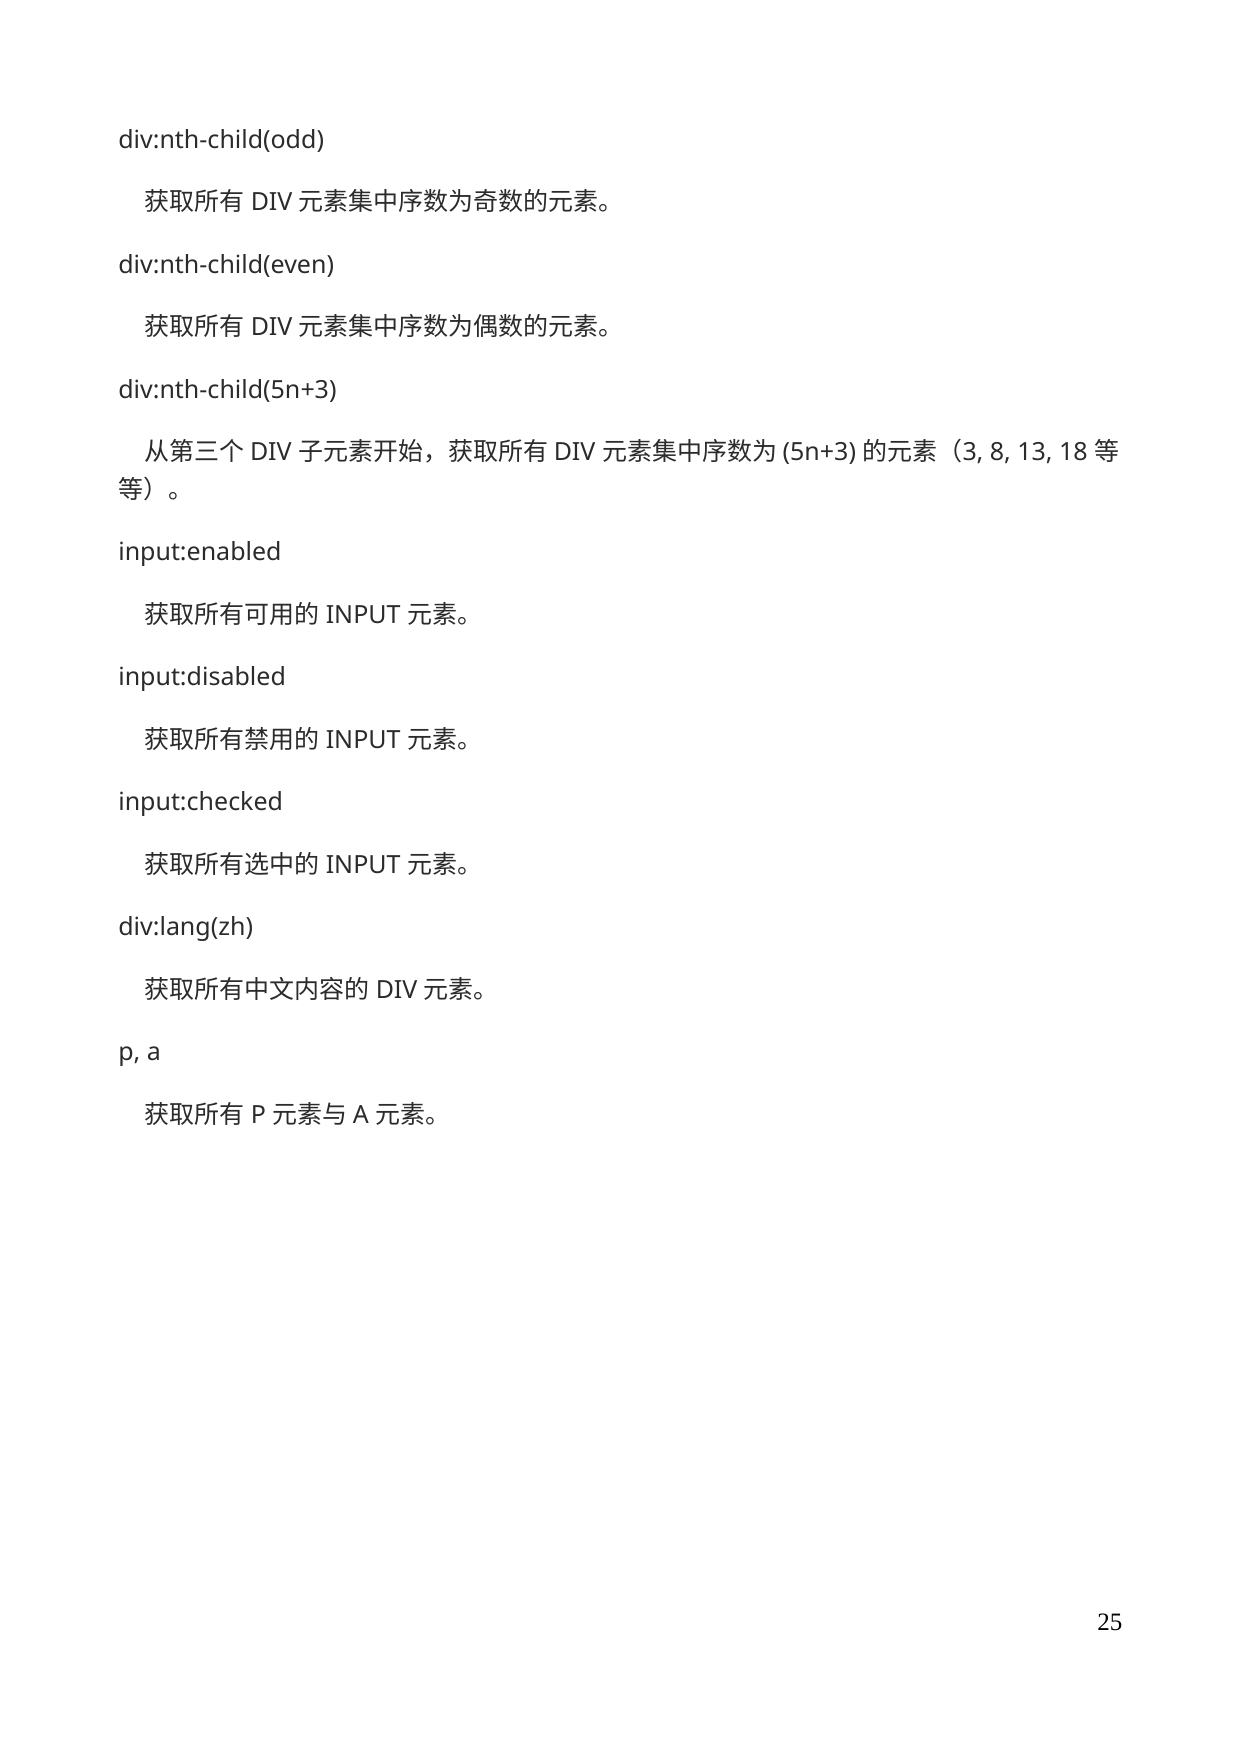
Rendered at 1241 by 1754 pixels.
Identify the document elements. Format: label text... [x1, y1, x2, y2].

text p, a [118, 1031, 1122, 1068]
text 获取所有 P 元素与 A 元素。 [118, 1093, 1122, 1131]
text 获取所有 DIV 元素集中序数为奇数的元素。 [118, 181, 1122, 218]
text div:nth-child(odd) [118, 118, 1122, 156]
text 获取所有选中的 INPUT 元素。 [118, 843, 1122, 881]
text 获取所有中文内容的 DIV 元素。 [118, 968, 1122, 1006]
text input:checked [118, 781, 1122, 818]
text 获取所有 DIV 元素集中序数为偶数的元素。 [118, 306, 1122, 343]
text div:lang(zh) [118, 906, 1122, 943]
text input:disabled [118, 656, 1122, 693]
text div:nth-child(5n+3) [118, 368, 1122, 406]
text 从第三个 DIV 子元素开始，获取所有 DIV 元素集中序数为 (5n+3) 的元素（3, 8, 13, 18 等等）。 [118, 431, 1122, 506]
text 获取所有可用的 INPUT 元素。 [118, 593, 1122, 631]
text div:nth-child(even) [118, 243, 1122, 281]
text 获取所有禁用的 INPUT 元素。 [118, 718, 1122, 756]
text input:enabled [118, 531, 1122, 568]
